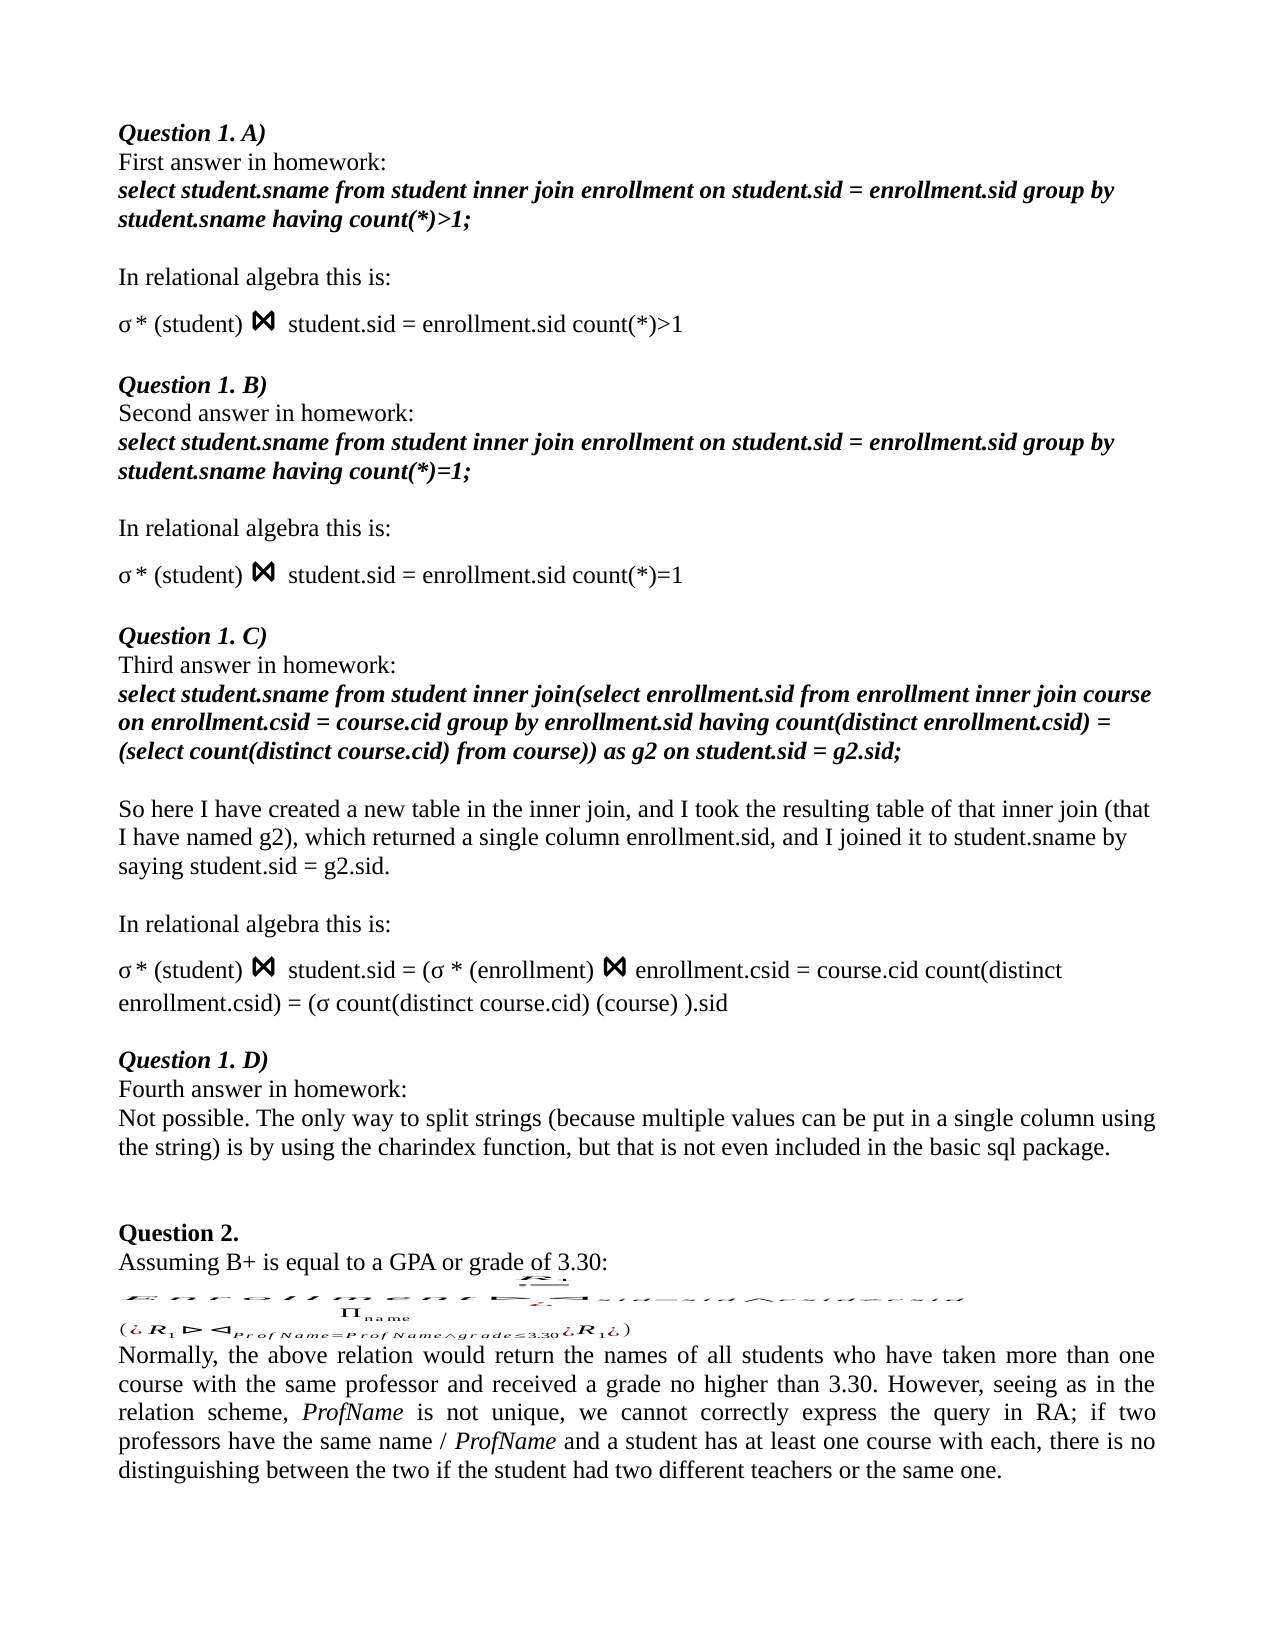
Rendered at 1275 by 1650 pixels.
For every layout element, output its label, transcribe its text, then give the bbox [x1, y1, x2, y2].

text Fourth answer in homework: [118, 1074, 1157, 1103]
text Question 1. B) [118, 370, 1157, 398]
text Question 2. [118, 1218, 1157, 1247]
text In relational algebra this is: [118, 262, 1157, 291]
text select student.sname from student inner join(select enrollment.sid from enrollment inner join course on enrollment.csid = course.cid group by enrollment.sid having count(distinct enrollment.csid) = (select count(distinct course.cid) from course)) as g2 on student.sid = g2.sid; [118, 679, 1157, 765]
text Question 1. C) [118, 621, 1157, 650]
text So here I have created a new table in the inner join, and I took the resulting table of that inner join (that I have named g2), which returned a single column enrollment.sid, and I joined it to student.sname by saying student.sid = g2.sid. [118, 794, 1157, 880]
text Assuming B+ is equal to a GPA or grade of 3.30: [118, 1247, 1157, 1275]
text σ * (student) ⋈ student.sid = enrollment.sid count(*)>1 [118, 291, 1157, 341]
text First answer in homework: [118, 147, 1157, 176]
text Third answer in homework: [118, 650, 1157, 679]
text Second answer in homework: [118, 398, 1157, 427]
text σ * (student) ⋈ student.sid = (σ * (enrollment) ⋈ enrollment.csid = course.cid count(distinct enrollment.csid) = (σ count(distinct course.cid) (course) ).sid [118, 937, 1157, 1017]
text Normally, the above relation would return the names of all students who have taken more than one course with the same professor and received a grade no higher than 3.30. However, seeing as in the relation scheme, ProfName is not unique, we cannot correctly express the query in RA; if two professors have the same name / ProfName and a student has at least one course with each, there is no distinguishing between the two if the student had two different teachers or the same one. [118, 1340, 1157, 1484]
text select student.sname from student inner join enrollment on student.sid = enrollment.sid group by student.sname having count(*)>1; [118, 176, 1157, 233]
text In relational algebra this is: [118, 909, 1157, 937]
text Not possible. The only way to split strings (because multiple values can be put in a single column using the string) is by using the charindex function, but that is not even included in the basic sql package. [118, 1103, 1157, 1160]
text In relational algebra this is: [118, 513, 1157, 542]
text σ * (student) ⋈ student.sid = enrollment.sid count(*)=1 [118, 542, 1157, 592]
text Question 1. A) [118, 118, 1157, 147]
text Question 1. D) [118, 1045, 1157, 1074]
text select student.sname from student inner join enrollment on student.sid = enrollment.sid group by student.sname having count(*)=1; [118, 427, 1157, 485]
